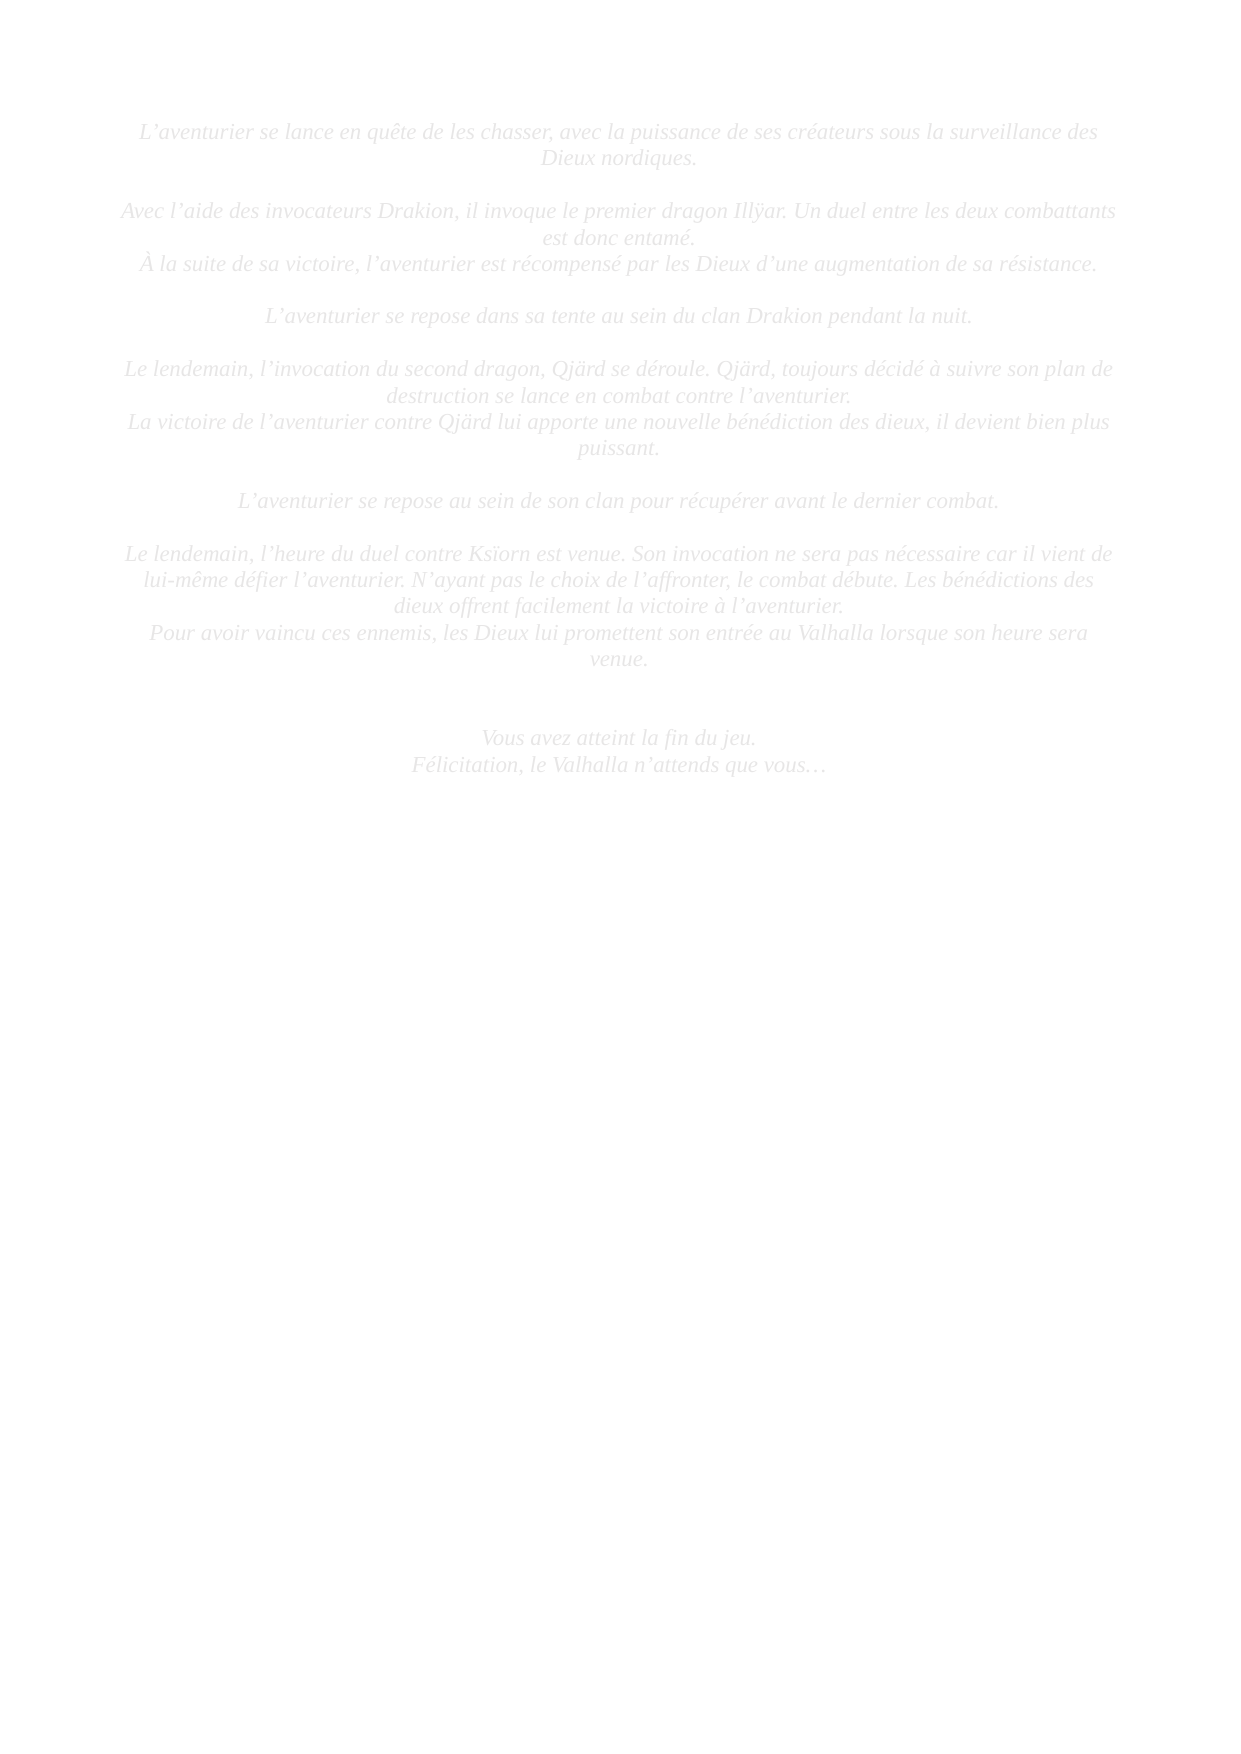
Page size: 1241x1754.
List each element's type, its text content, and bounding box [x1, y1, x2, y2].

text L’aventurier se repose dans sa tente au sein du clan Drakion pendant la nuit. [118, 303, 1122, 329]
text Félicitation, le Valhalla n’attends que vous… [118, 751, 1122, 777]
text Pour avoir vaincu ces ennemis, les Dieux lui promettent son entrée au Valhalla lorsque son heure sera venue. [118, 619, 1122, 672]
text Vous avez atteint la fin du jeu. [118, 724, 1122, 751]
text L’aventurier se repose au sein de son clan pour récupérer avant le dernier combat. [118, 487, 1122, 513]
text Le lendemain, l’invocation du second dragon, Qjärd se déroule. Qjärd, toujours décidé à suivre son plan de destruction se lance en combat contre l’aventurier. [118, 355, 1122, 408]
text L’aventurier se lance en quête de les chasser, avec la puissance de ses créateurs sous la surveillance des Dieux nordiques. [118, 118, 1122, 171]
text Avec l’aide des invocateurs Drakion, il invoque le premier dragon Illÿar. Un duel entre les deux combattants est donc entamé. [118, 197, 1122, 250]
text À la suite de sa victoire, l’aventurier est récompensé par les Dieux d’une augmentation de sa résistance. [118, 250, 1122, 276]
text Le lendemain, l’heure du duel contre Ksïorn est venue. Son invocation ne sera pas nécessaire car il vient de lui-même défier l’aventurier. N’ayant pas le choix de l’affronter, le combat débute. Les bénédictions des dieux offrent facilement la victoire à l’aventurier. [118, 540, 1122, 619]
text La victoire de l’aventurier contre Qjärd lui apporte une nouvelle bénédiction des dieux, il devient bien plus puissant. [118, 408, 1122, 461]
